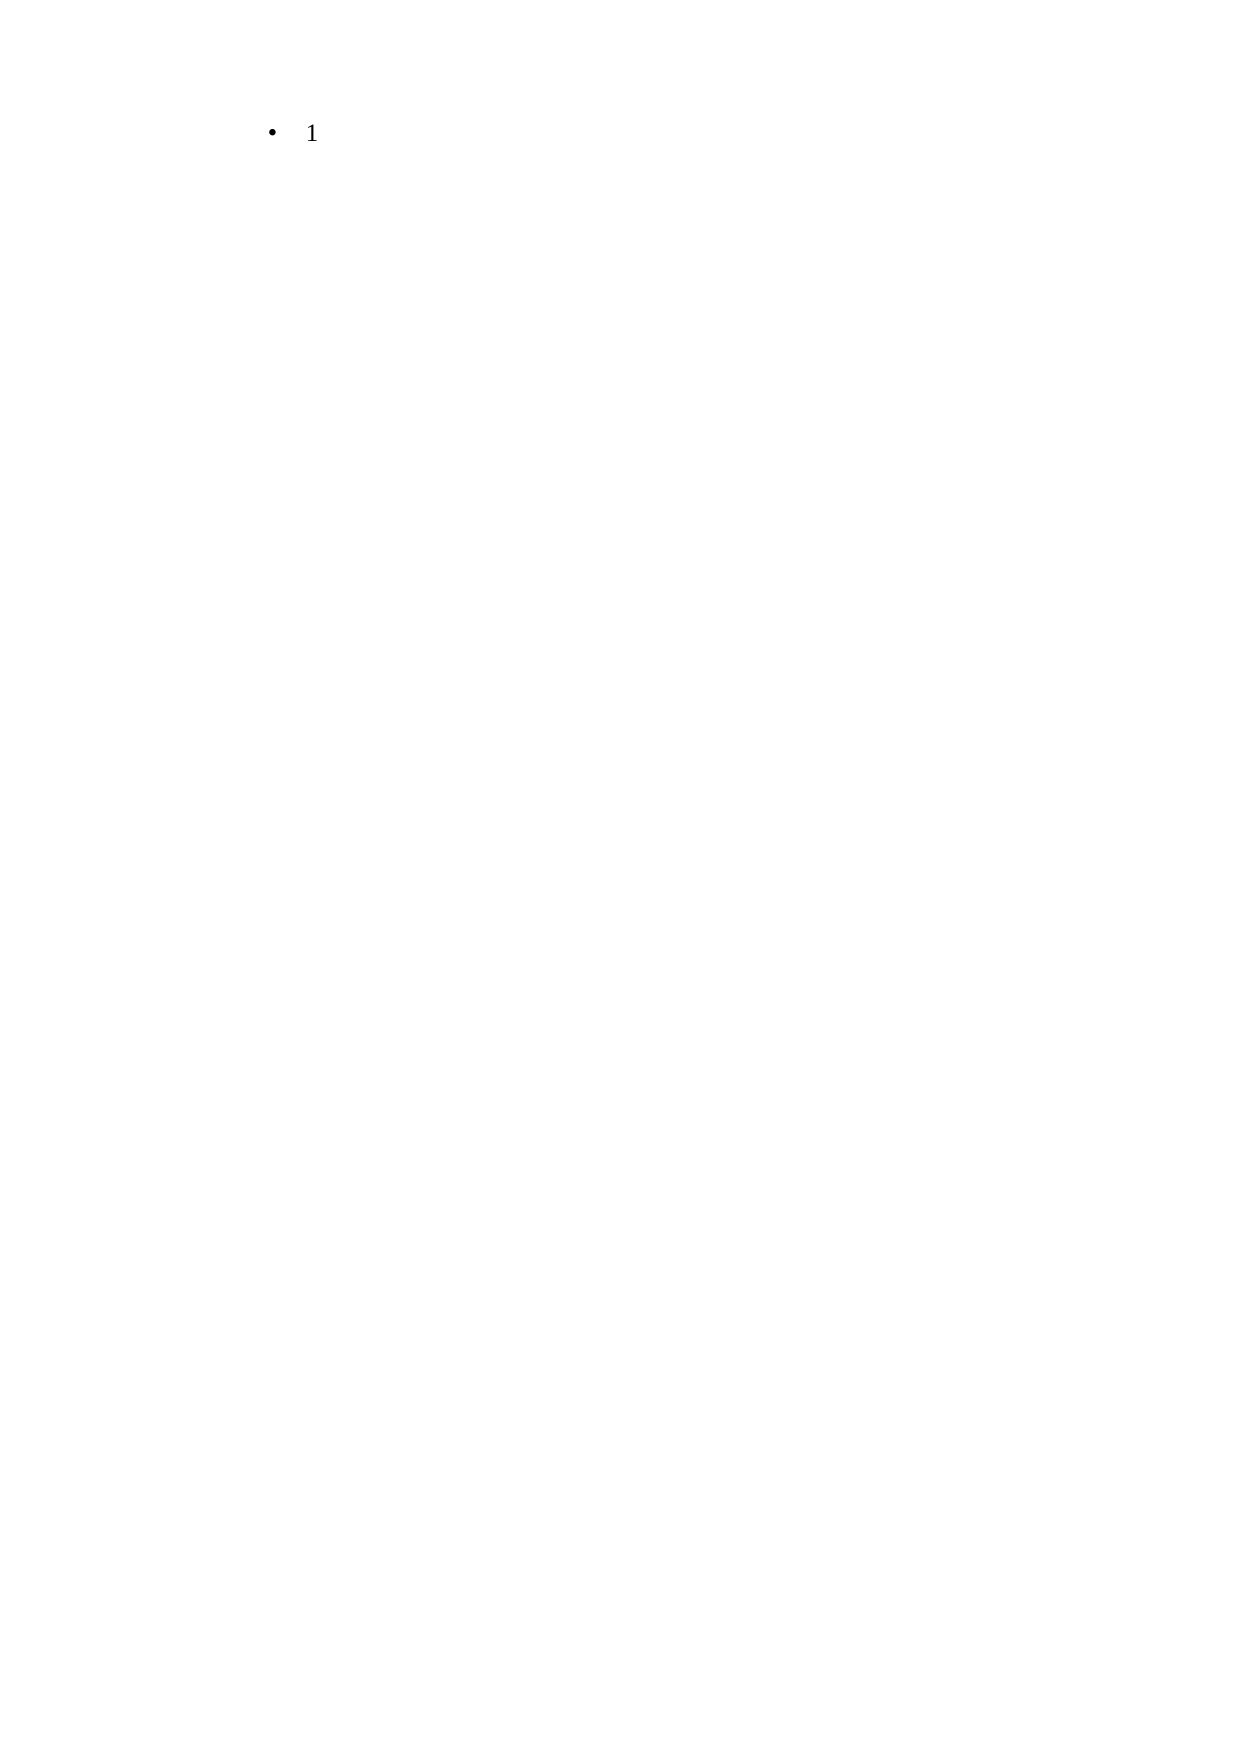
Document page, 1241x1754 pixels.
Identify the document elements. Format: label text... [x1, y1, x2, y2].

list 1 [268, 118, 1122, 147]
